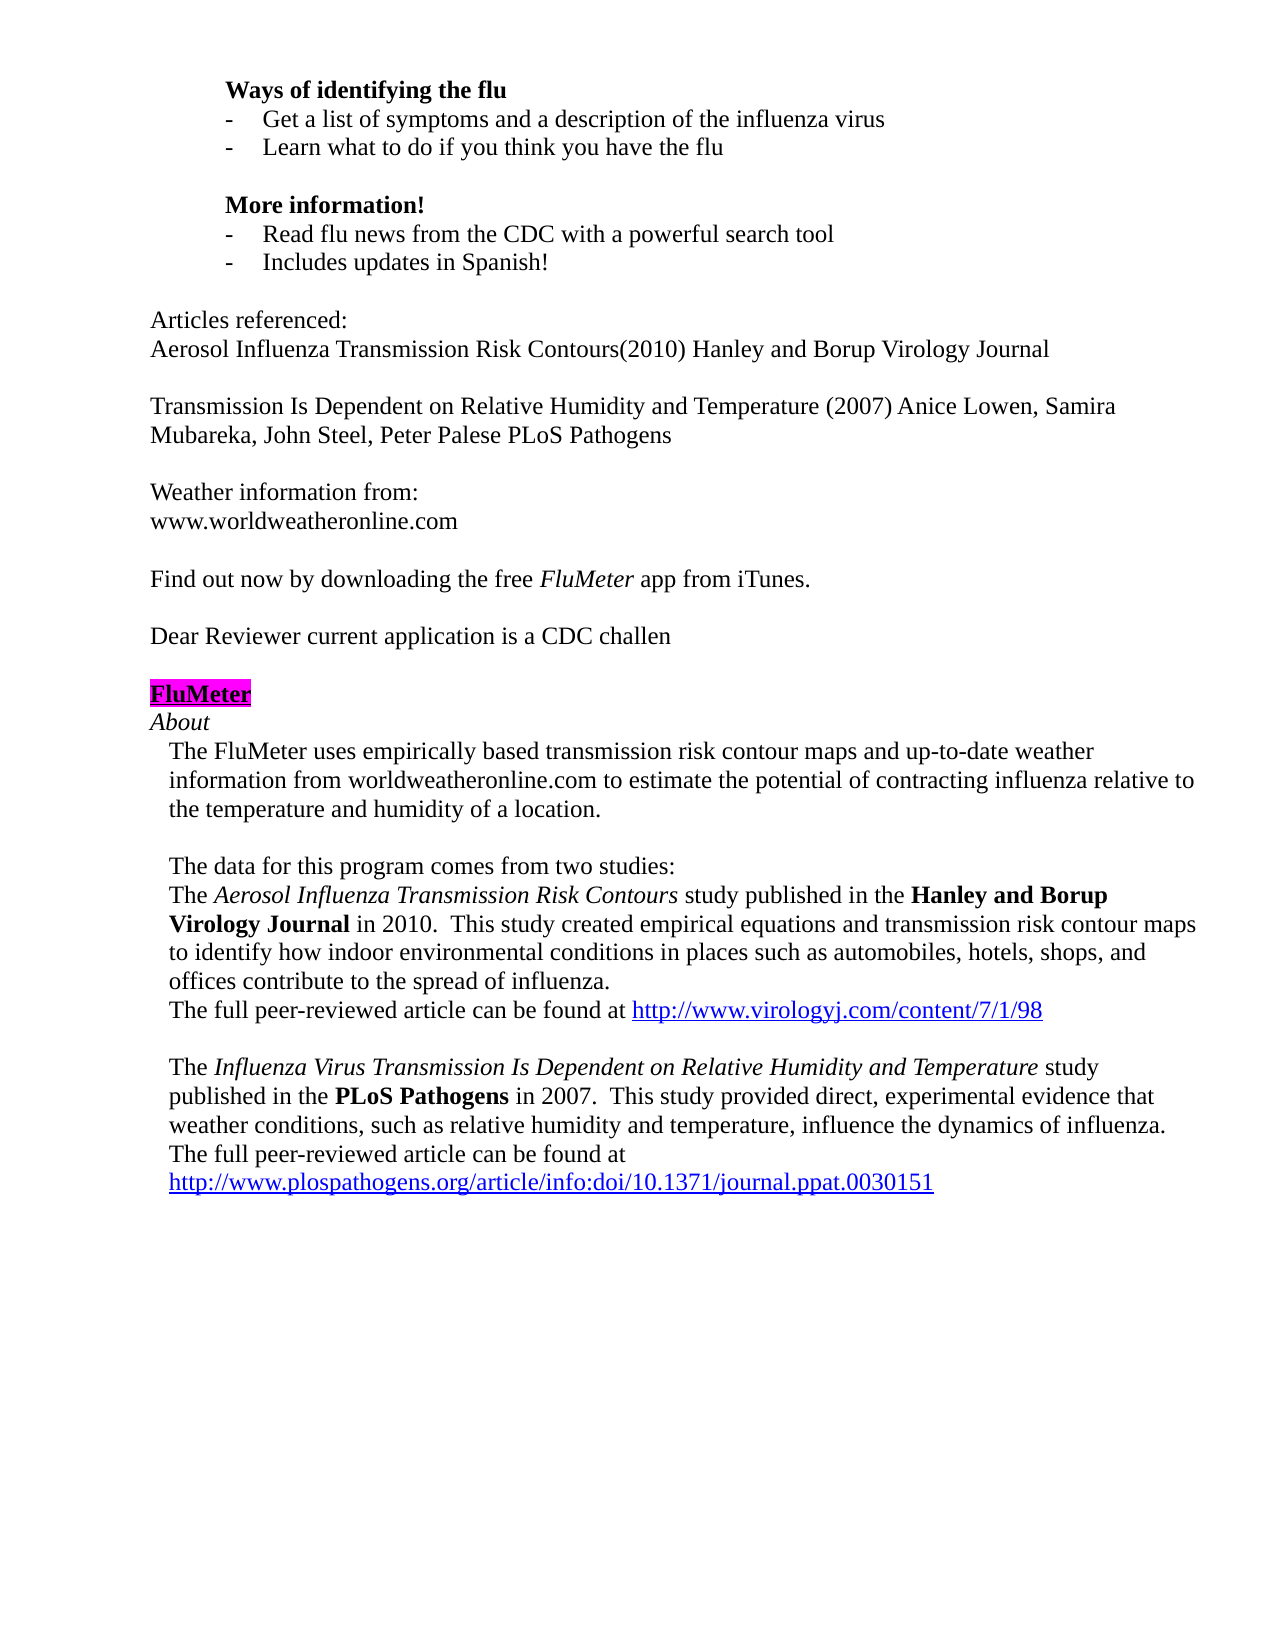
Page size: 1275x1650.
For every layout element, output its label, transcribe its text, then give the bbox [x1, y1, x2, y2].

text Dear Reviewer current application is a CDC challen [150, 621, 1200, 650]
list Includes updates in Spanish! [225, 247, 1200, 276]
text Ways of identifying the flu [225, 75, 1200, 104]
text FluMeter [150, 679, 1200, 707]
text The full peer-reviewed article can be found at http://www.plospathogens.org/article/info:doi/10.1371/journal.ppat.0030151 [169, 1139, 1200, 1196]
text About [150, 707, 1200, 736]
text More information! [225, 190, 1200, 219]
text Find out now by downloading the free FluMeter app from iTunes. [150, 564, 1200, 592]
list Get a list of symptoms and a description of the influenza virus [225, 104, 1200, 132]
list www.worldweatheronline.com [150, 506, 1200, 535]
list Read flu news from the CDC with a powerful search tool [225, 219, 1200, 247]
list Learn what to do if you think you have the flu [225, 132, 1200, 161]
list Aerosol Influenza Transmission Risk Contours(2010) Hanley and Borup Virology Journal [150, 334, 1200, 362]
list Articles referenced: [150, 305, 1200, 334]
text The Aerosol Influenza Transmission Risk Contours study published in the Hanley and Borup Virology Journal in 2010. This study created empirical equations and transmission risk contour maps to identify how indoor environmental conditions in places such as automobiles, hotels, shops, and offices contribute to the spread of influenza. [169, 880, 1200, 995]
text The data for this program comes from two studies: [169, 851, 1200, 880]
text The full peer-reviewed article can be found at http://www.virologyj.com/content/7/1/98 [169, 995, 1200, 1024]
text The Influenza Virus Transmission Is Dependent on Relative Humidity and Temperature study published in the PLoS Pathogens in 2007. This study provided direct, experimental evidence that weather conditions, such as relative humidity and temperature, influence the dynamics of influenza. [169, 1052, 1200, 1139]
list Weather information from: [150, 477, 1200, 506]
list Transmission Is Dependent on Relative Humidity and Temperature (2007) Anice Lowen, Samira Mubareka, John Steel, Peter Palese PLoS Pathogens [150, 391, 1200, 449]
text The FluMeter uses empirically based transmission risk contour maps and up-to-date weather information from worldweatheronline.com to estimate the potential of contracting influenza relative to the temperature and humidity of a location. [169, 736, 1200, 822]
